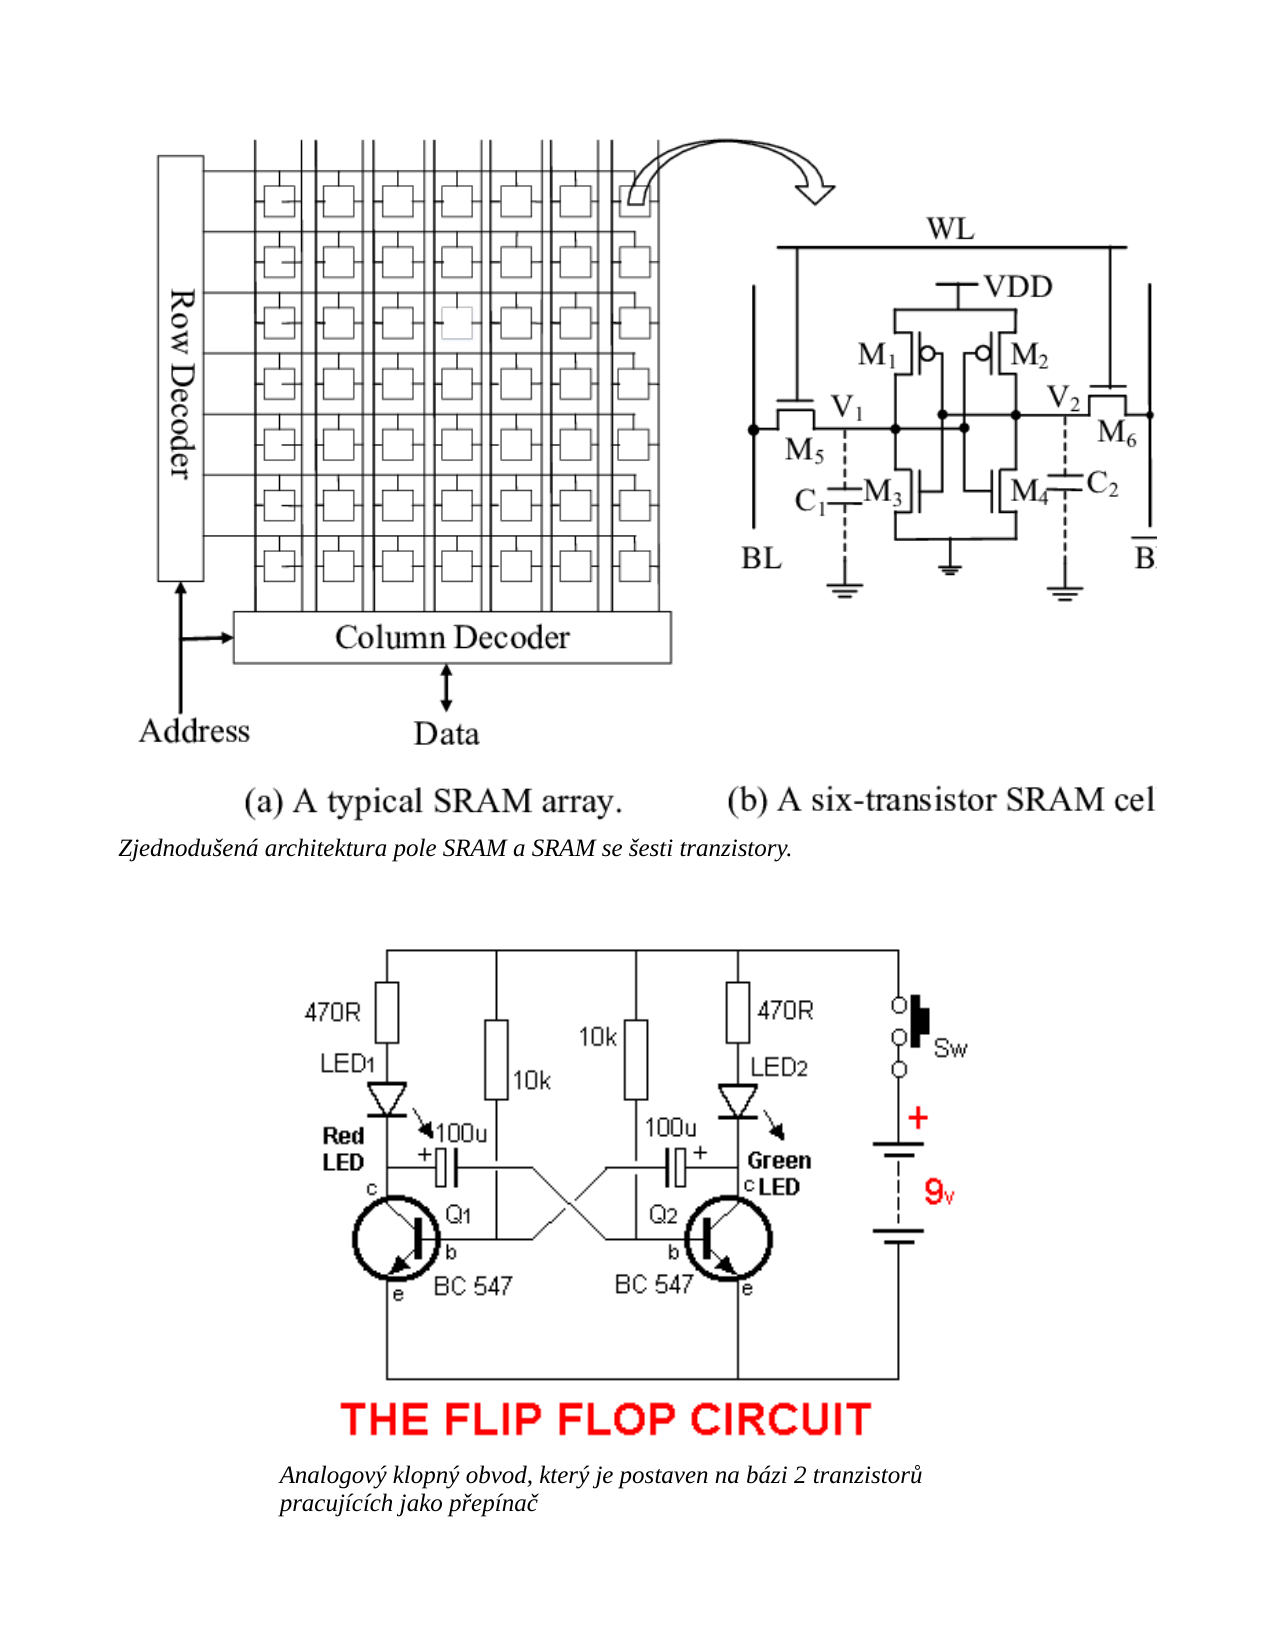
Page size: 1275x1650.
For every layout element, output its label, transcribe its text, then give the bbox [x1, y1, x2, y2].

text Zjednodušená architektura pole SRAM a SRAM se šesti tranzistory. [118, 833, 1157, 861]
text Analogový klopný obvod, který je postaven na bázi 2 tranzistorů pracujících jako přepínač [279, 1460, 996, 1517]
picture [279, 932, 996, 1460]
picture [118, 129, 1157, 833]
